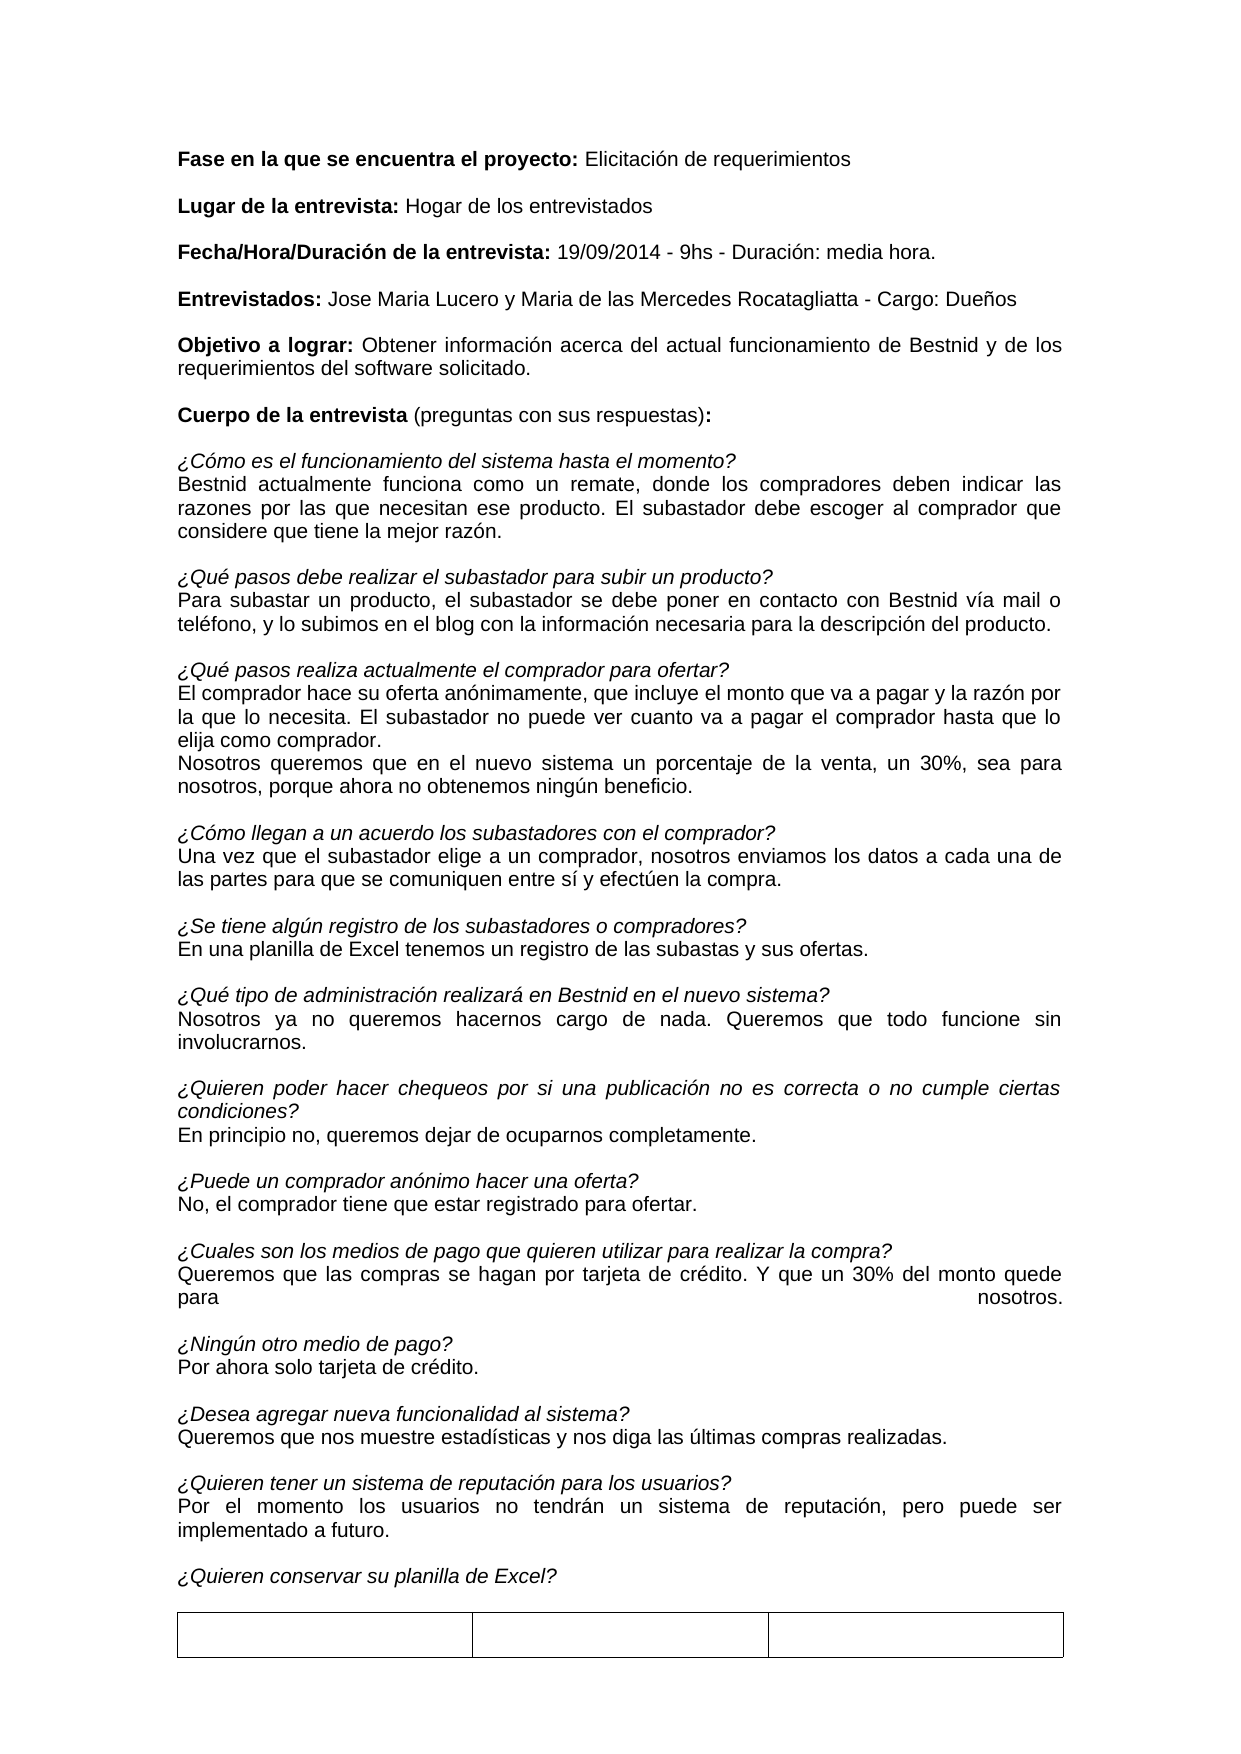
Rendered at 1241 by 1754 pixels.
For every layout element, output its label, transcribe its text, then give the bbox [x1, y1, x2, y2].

text Queremos que nos muestre estadísticas y nos diga las últimas compras realizadas. [177, 1425, 1063, 1448]
text ¿Cómo llegan a un acuerdo los subastadores con el comprador? [177, 821, 1063, 844]
text Queremos que las compras se hagan por tarjeta de crédito. Y que un 30% del monto quede para nosotros. ¿Ningún otro medio de pago? [177, 1263, 1063, 1356]
text No, el comprador tiene que estar registrado para ofertar. [177, 1193, 1063, 1216]
text El comprador hace su oferta anónimamente, que incluye el monto que va a pagar y la razón por la que lo necesita. El subastador no puede ver cuanto va a pagar el comprador hasta que lo elija como comprador. [177, 682, 1063, 752]
text En una planilla de Excel tenemos un registro de las subastas y sus ofertas. [177, 937, 1063, 961]
text ¿Quieren conservar su planilla de Excel? [177, 1565, 1063, 1588]
text ¿Qué pasos realiza actualmente el comprador para ofertar? [177, 659, 1063, 682]
text ¿Puede un comprador anónimo hacer una oferta? [177, 1170, 1063, 1193]
text Nosotros ya no queremos hacernos cargo de nada. Queremos que todo funcione sin involucrarnos. [177, 1007, 1063, 1054]
text Nosotros queremos que en el nuevo sistema un porcentaje de la venta, un 30%, sea para nosotros, porque ahora no obtenemos ningún beneficio. [177, 752, 1063, 798]
text Para subastar un producto, el subastador se debe poner en contacto con Bestnid vía mail o teléfono, y lo subimos en el blog con la información necesaria para la descripción del producto. [177, 589, 1063, 636]
text Fase en la que se encuentra el proyecto: Elicitación de requerimientos [177, 148, 1063, 171]
text ¿Qué pasos debe realizar el subastador para subir un producto? [177, 566, 1063, 589]
text Lugar de la entrevista: Hogar de los entrevistados [177, 194, 1063, 217]
text Cuerpo de la entrevista (preguntas con sus respuestas): [177, 403, 1063, 426]
text ¿Quieren tener un sistema de reputación para los usuarios? [177, 1472, 1063, 1495]
text ¿Se tiene algún registro de los subastadores o compradores? [177, 914, 1063, 937]
text Bestnid actualmente funciona como un remate, donde los compradores deben indicar las razones por las que necesitan ese producto. El subastador debe escoger al comprador que considere que tiene la mejor razón. [177, 473, 1063, 543]
text ¿Desea agregar nueva funcionalidad al sistema? [177, 1402, 1063, 1425]
text ¿Quieren poder hacer chequeos por si una publicación no es correcta o no cumple ciertas condiciones? [177, 1077, 1063, 1123]
text Una vez que el subastador elige a un comprador, nosotros enviamos los datos a cada una de las partes para que se comuniquen entre sí y efectúen la compra. [177, 844, 1063, 891]
text Por el momento los usuarios no tendrán un sistema de reputación, pero puede ser implementado a futuro. [177, 1495, 1063, 1541]
text ¿Cuales son los medios de pago que quieren utilizar para realizar la compra? [177, 1239, 1063, 1263]
text ¿Qué tipo de administración realizará en Bestnid en el nuevo sistema? [177, 984, 1063, 1007]
text En principio no, queremos dejar de ocuparnos completamente. [177, 1123, 1063, 1147]
text Por ahora solo tarjeta de crédito. [177, 1356, 1063, 1379]
text Objetivo a lograr: Obtener información acerca del actual funcionamiento de Bestnid y de los requerimientos del software solicitado. [177, 333, 1063, 380]
text ¿Cómo es el funcionamiento del sistema hasta el momento? [177, 450, 1063, 473]
text Fecha/Hora/Duración de la entrevista: 19/09/2014 - 9hs - Duración: media hora. [177, 241, 1063, 264]
text Entrevistados: Jose Maria Lucero y Maria de las Mercedes Rocatagliatta - Cargo: Dueños [177, 287, 1063, 310]
